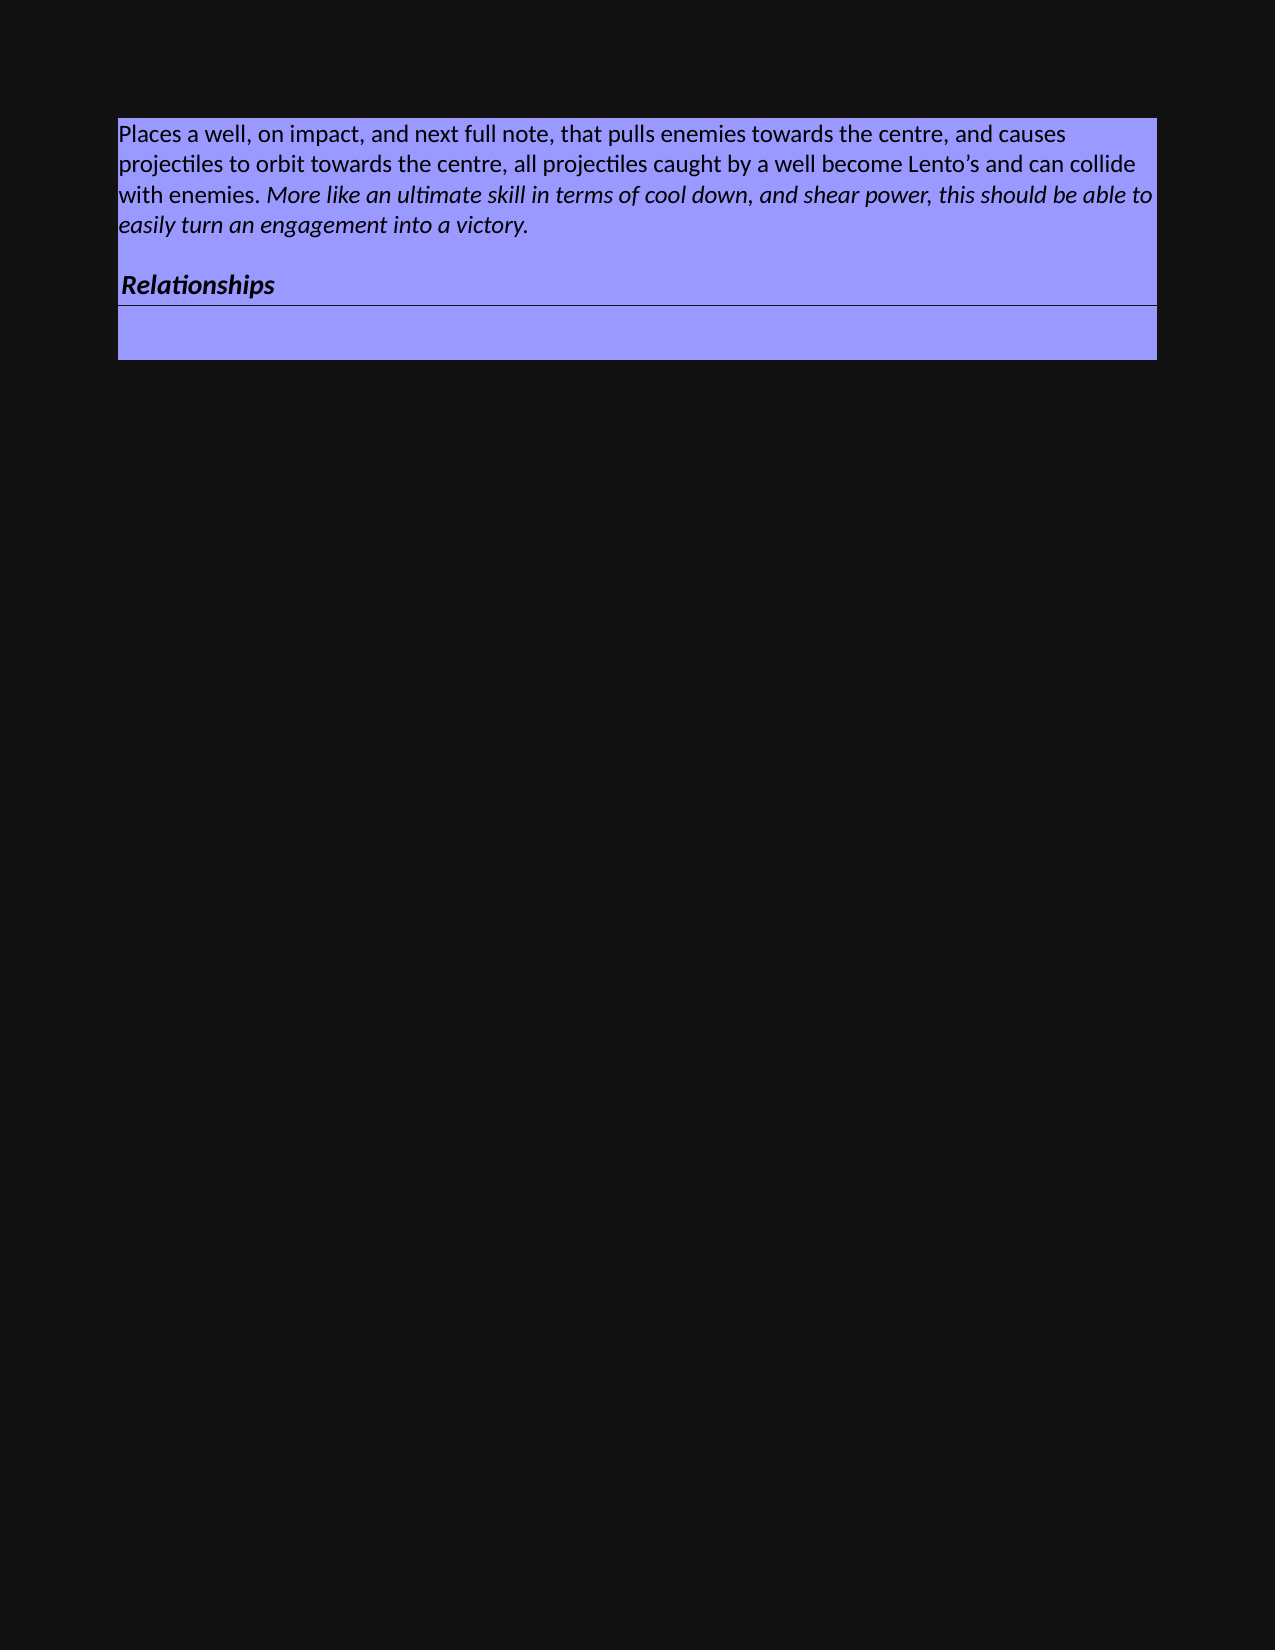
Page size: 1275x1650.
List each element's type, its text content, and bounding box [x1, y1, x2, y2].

text Places a well, on impact, and next full note, that pulls enemies towards the centre, and causes projectiles to orbit towards the centre, all projectiles caught by a well become Lento’s and can collide with enemies. More like an ultimate skill in terms of cool down, and shear power, this should be able to easily turn an engagement into a victory. [118, 118, 1157, 240]
text Relationships [118, 265, 1157, 305]
